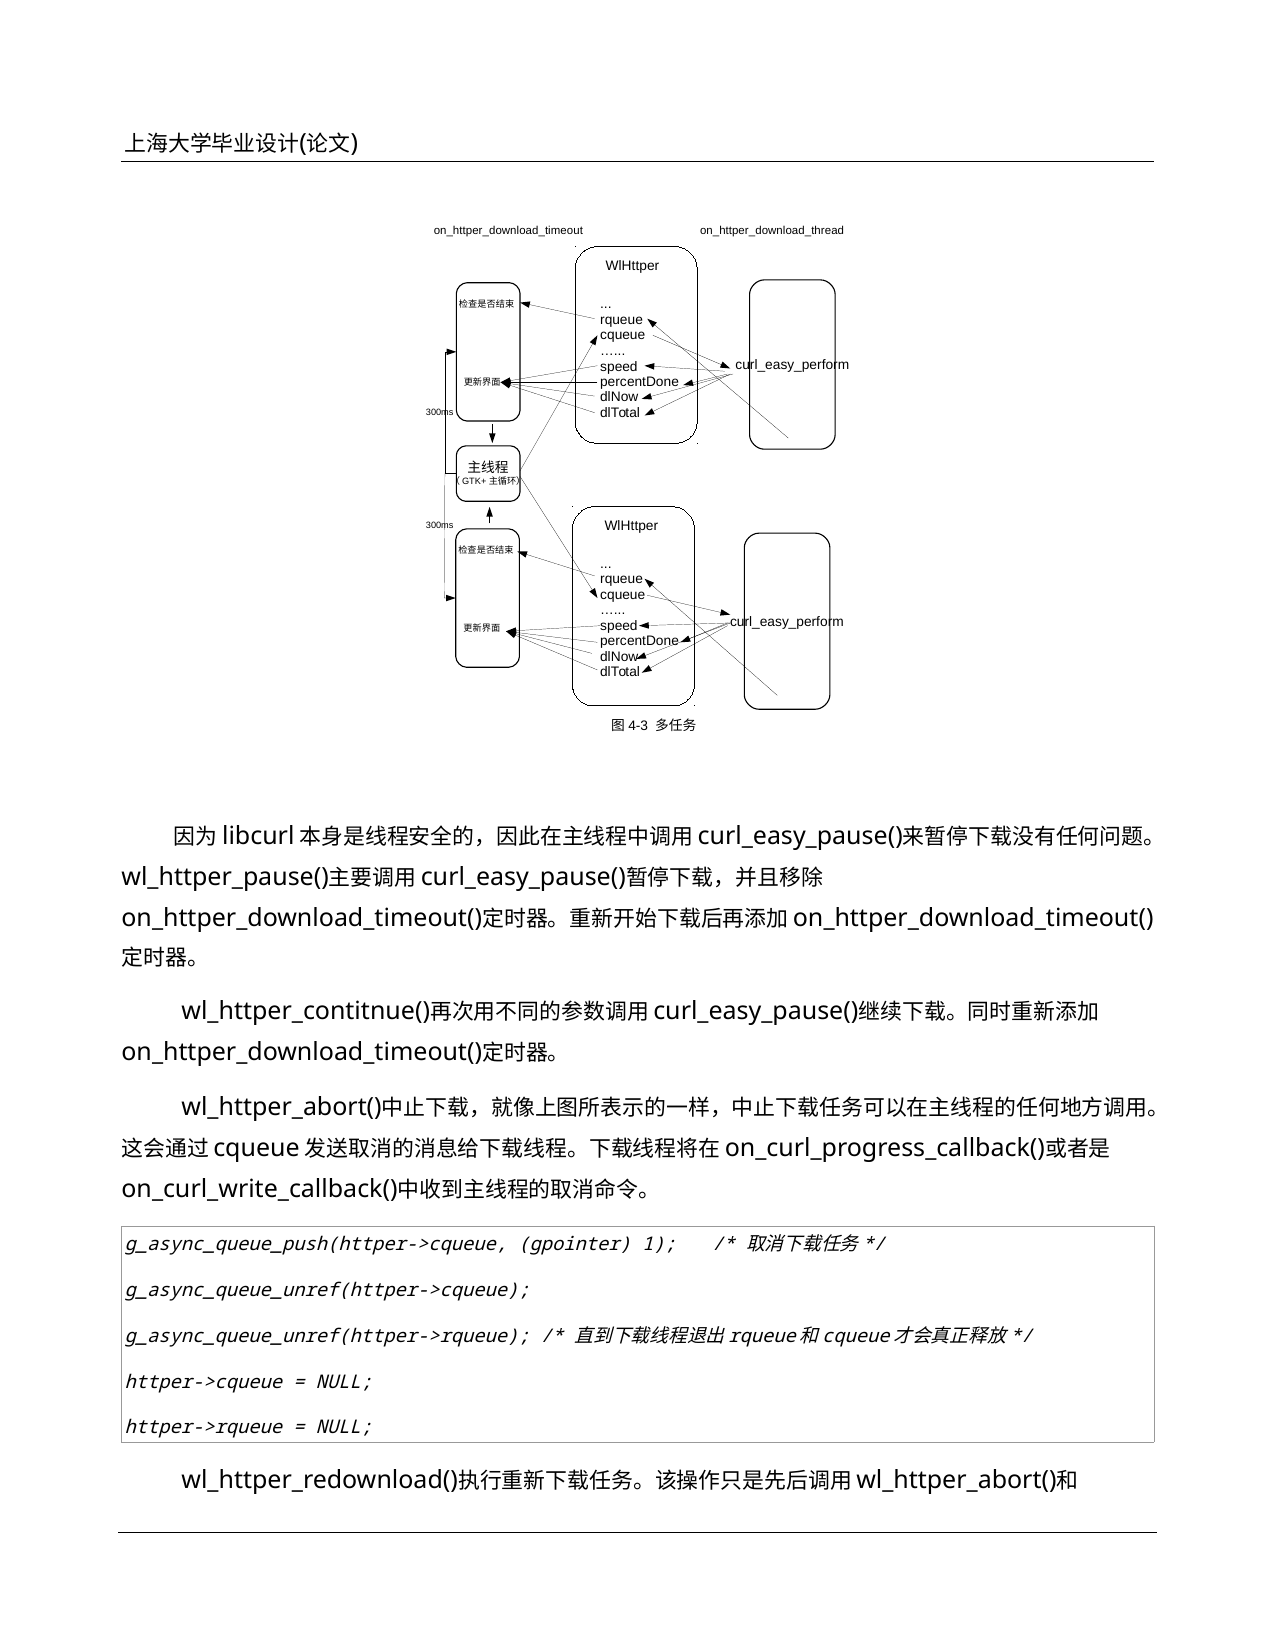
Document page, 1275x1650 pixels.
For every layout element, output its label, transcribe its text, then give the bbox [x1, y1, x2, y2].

text httper->rqueue = NULL; [122, 1410, 1154, 1442]
text 因为libcurl本身是线程安全的，因此在主线程中调用curl_easy_pause()来暂停下载没有任何问题。wl_httper_pause()主要调用curl_easy_pause()暂停下载，并且移除on_httper_download_timeout()定时器。重新开始下载后再添加on_httper_download_timeout()定时器。 [121, 818, 1154, 971]
text wl_httper_redownload()执行重新下载任务。该操作只是先后调用wl_httper_abort()和 [121, 1462, 1154, 1496]
text g_async_queue_unref(httper->rqueue); /* 直到下载线程退出rqueue和cqueue才会真正释放 */ [122, 1318, 1154, 1348]
text wl_httper_abort()中止下载，就像上图所表示的一样，中止下载任务可以在主线程的任何地方调用。这会通过cqueue发送取消的消息给下载线程。下载线程将在on_curl_progress_callback()或者是on_curl_write_callback()中收到主线程的取消命令。 [121, 1088, 1154, 1204]
text g_async_queue_push(httper->cqueue, (gpointer) 1); /* 取消下载任务 */ [122, 1227, 1154, 1256]
text wl_httper_contitnue()再次用不同的参数调用curl_easy_pause()继续下载。同时重新添加on_httper_download_timeout()定时器。 [121, 992, 1154, 1067]
text g_async_queue_unref(httper->cqueue); [122, 1273, 1154, 1301]
text httper->cqueue = NULL; [122, 1365, 1154, 1394]
